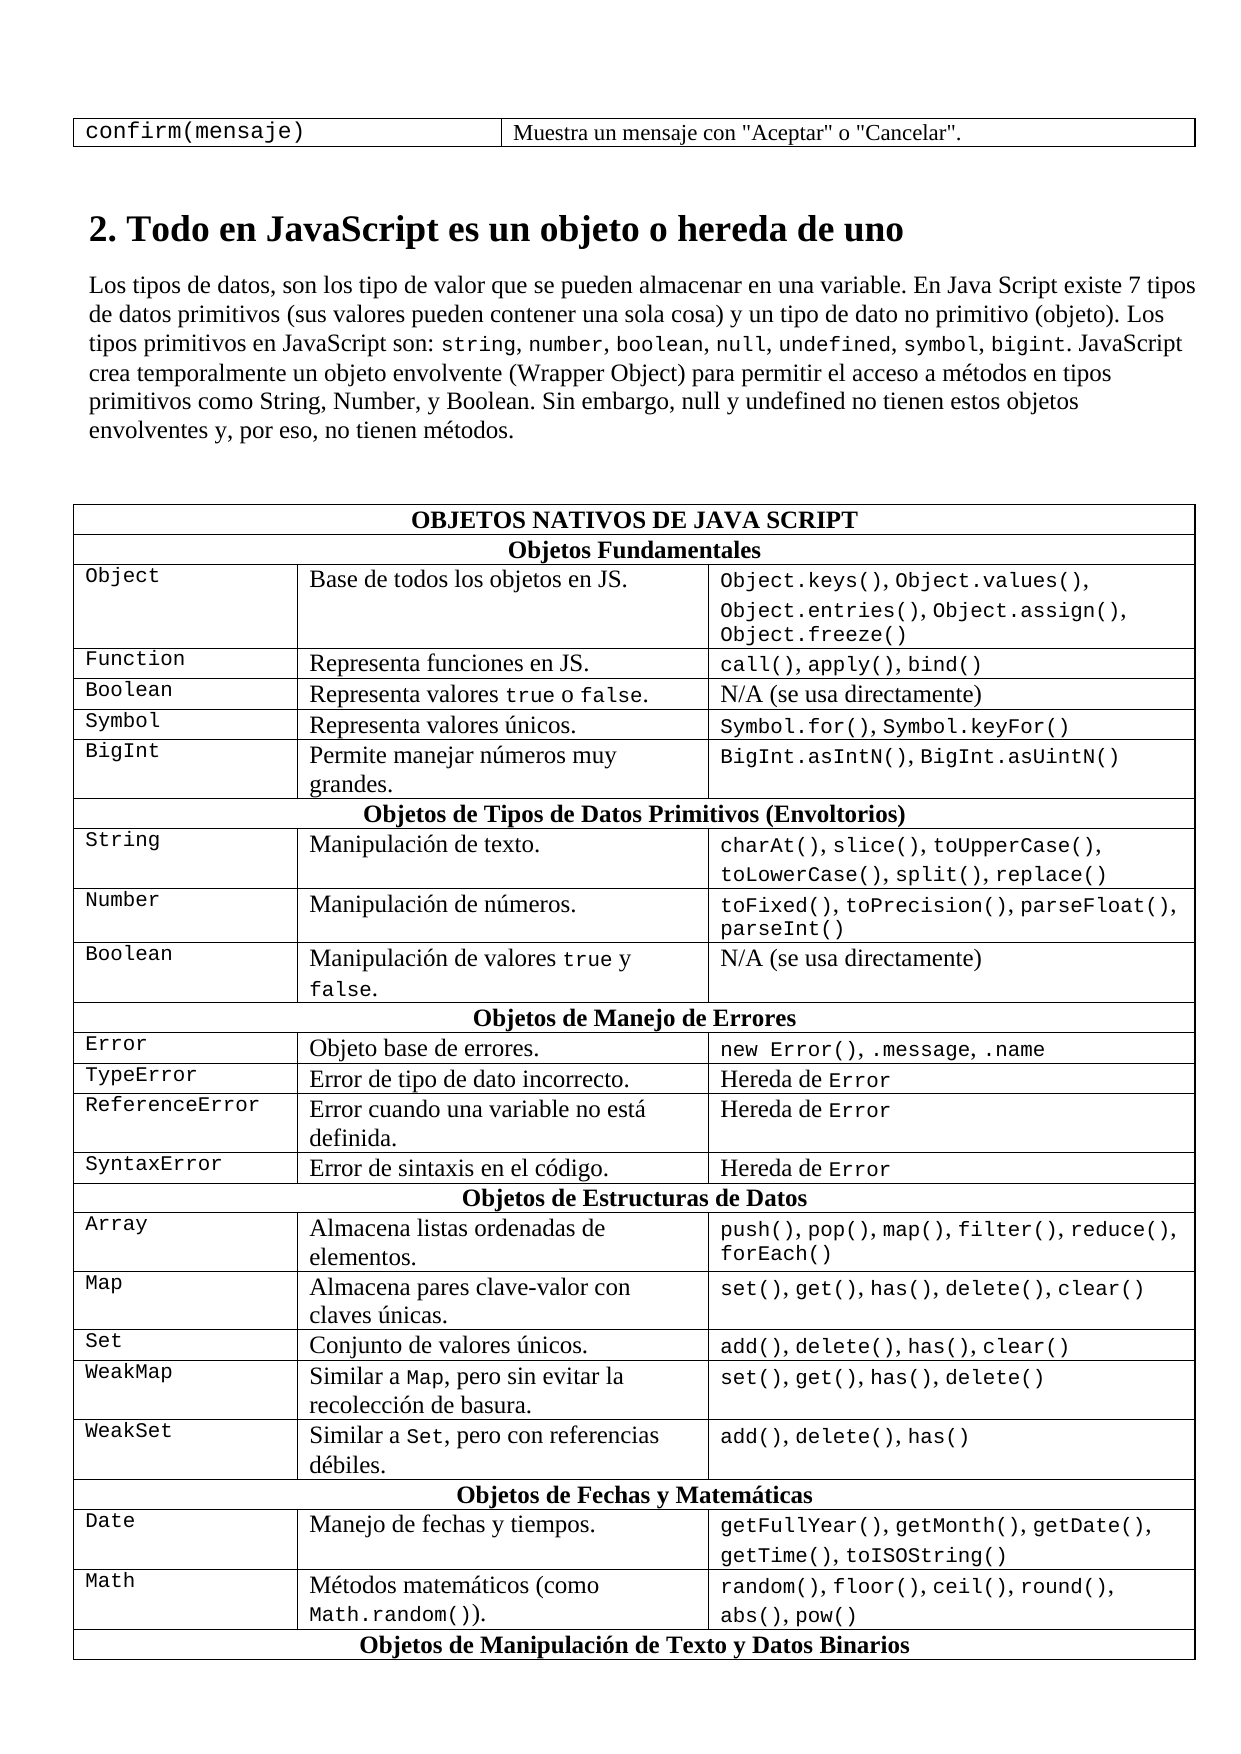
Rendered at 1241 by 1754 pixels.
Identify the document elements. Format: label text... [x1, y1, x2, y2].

table_cell toFixed(), toPrecision(), parseFloat(), parseInt() [709, 889, 1194, 942]
table_cell Manipulación de números. [298, 889, 708, 942]
table_header OBJETOS NATIVOS DE JAVA SCRIPT [74, 505, 1194, 534]
table_cell Symbol.for(), Symbol.keyFor() [709, 710, 1194, 739]
table_cell Conjunto de valores únicos. [298, 1330, 708, 1360]
table_cell Objetos Fundamentales [74, 535, 1194, 563]
table_cell Error de sintaxis en el código. [298, 1153, 708, 1182]
table_cell add(), delete(), has(), clear() [709, 1330, 1194, 1360]
table_cell WeakMap [74, 1361, 297, 1419]
text Los tipos de datos, son los tipo de valor que se pueden almacenar en una variable. En Java Script existe 7 tipos de datos primitivos (sus valores pueden contener una sola cosa) y un tipo de dato no primitivo (objeto). Los tipos primitivos en JavaScript son: string, number, boolean, null, undefined, symbol, bigint. JavaScript crea temporalmente un objeto envolvente (Wrapper Object) para permitir el acceso a métodos en tipos primitivos como String, Number, y Boolean. Sin embargo, null y undefined no tienen estos objetos envolventes y, por eso, no tienen métodos. [89, 271, 1196, 444]
table_cell Representa valores únicos. [298, 710, 708, 739]
table_cell BigInt [74, 740, 297, 798]
table_cell Permite manejar números muy grandes. [298, 740, 708, 798]
table_cell Symbol [74, 710, 297, 739]
table_cell WeakSet [74, 1420, 297, 1479]
table_cell Error cuando una variable no está definida. [298, 1094, 708, 1152]
table_cell Objetos de Manipulación de Texto y Datos Binarios [74, 1630, 1194, 1659]
table_cell random(), floor(), ceil(), round(), abs(), pow() [709, 1570, 1194, 1629]
table_cell Almacena pares clave-valor con claves únicas. [298, 1272, 708, 1329]
table_cell set(), get(), has(), delete() [709, 1361, 1194, 1419]
table_cell Function [74, 649, 297, 678]
table_cell Object.keys(), Object.values(), Object.entries(), Object.assign(), Object.freeze() [709, 565, 1194, 647]
table_cell call(), apply(), bind() [709, 649, 1194, 678]
table_cell Number [74, 889, 297, 942]
table_cell Manipulación de valores true y false. [298, 943, 708, 1002]
table_cell String [74, 829, 297, 888]
table_cell Set [74, 1330, 297, 1360]
table_cell Métodos matemáticos (como Math.random()). [298, 1570, 708, 1629]
table_cell Objetos de Fechas y Matemáticas [74, 1480, 1194, 1508]
table_cell Error [74, 1033, 297, 1063]
table_cell TypeError [74, 1064, 297, 1093]
table_cell Math [74, 1570, 297, 1629]
table_cell Hereda de Error [709, 1094, 1194, 1152]
table_cell confirm(mensaje) [74, 119, 501, 146]
table_cell Muestra un mensaje con "Aceptar" o "Cancelar". [502, 119, 1194, 146]
table_cell Similar a Map, pero sin evitar la recolección de basura. [298, 1361, 708, 1419]
table_cell Objetos de Manejo de Errores [74, 1003, 1194, 1032]
table_cell Representa valores true o false. [298, 679, 708, 709]
table_cell Manipulación de texto. [298, 829, 708, 888]
table_cell push(), pop(), map(), filter(), reduce(), forEach() [709, 1213, 1194, 1271]
table_cell Object [74, 565, 297, 647]
table_cell ReferenceError [74, 1094, 297, 1152]
table_cell N/A (se usa directamente) [709, 943, 1194, 1002]
table_cell add(), delete(), has() [709, 1420, 1194, 1479]
table_cell Manejo de fechas y tiempos. [298, 1510, 708, 1569]
table_cell Base de todos los objetos en JS. [298, 565, 708, 647]
table_cell Hereda de Error [709, 1153, 1194, 1182]
table_cell Objetos de Tipos de Datos Primitivos (Envoltorios) [74, 799, 1194, 828]
table_cell BigInt.asIntN(), BigInt.asUintN() [709, 740, 1194, 798]
table_cell set(), get(), has(), delete(), clear() [709, 1272, 1194, 1329]
table_cell Map [74, 1272, 297, 1329]
table_cell getFullYear(), getMonth(), getDate(), getTime(), toISOString() [709, 1510, 1194, 1569]
table_cell Objetos de Estructuras de Datos [74, 1184, 1194, 1212]
table_cell N/A (se usa directamente) [709, 679, 1194, 709]
table_cell new Error(), .message, .name [709, 1033, 1194, 1063]
table_cell Array [74, 1213, 297, 1271]
table_cell Similar a Set, pero con referencias débiles. [298, 1420, 708, 1479]
table_cell Hereda de Error [709, 1064, 1194, 1093]
table_cell Date [74, 1510, 297, 1569]
table_cell Objeto base de errores. [298, 1033, 708, 1063]
table_cell charAt(), slice(), toUpperCase(), toLowerCase(), split(), replace() [709, 829, 1194, 888]
table_cell Almacena listas ordenadas de elementos. [298, 1213, 708, 1271]
table_cell SyntaxError [74, 1153, 297, 1182]
table_cell Representa funciones en JS. [298, 649, 708, 678]
table_cell Error de tipo de dato incorrecto. [298, 1064, 708, 1093]
subtitle 2. Todo en JavaScript es un objeto o hereda de uno [89, 207, 1196, 250]
table_cell Boolean [74, 943, 297, 1002]
table_cell Boolean [74, 679, 297, 709]
